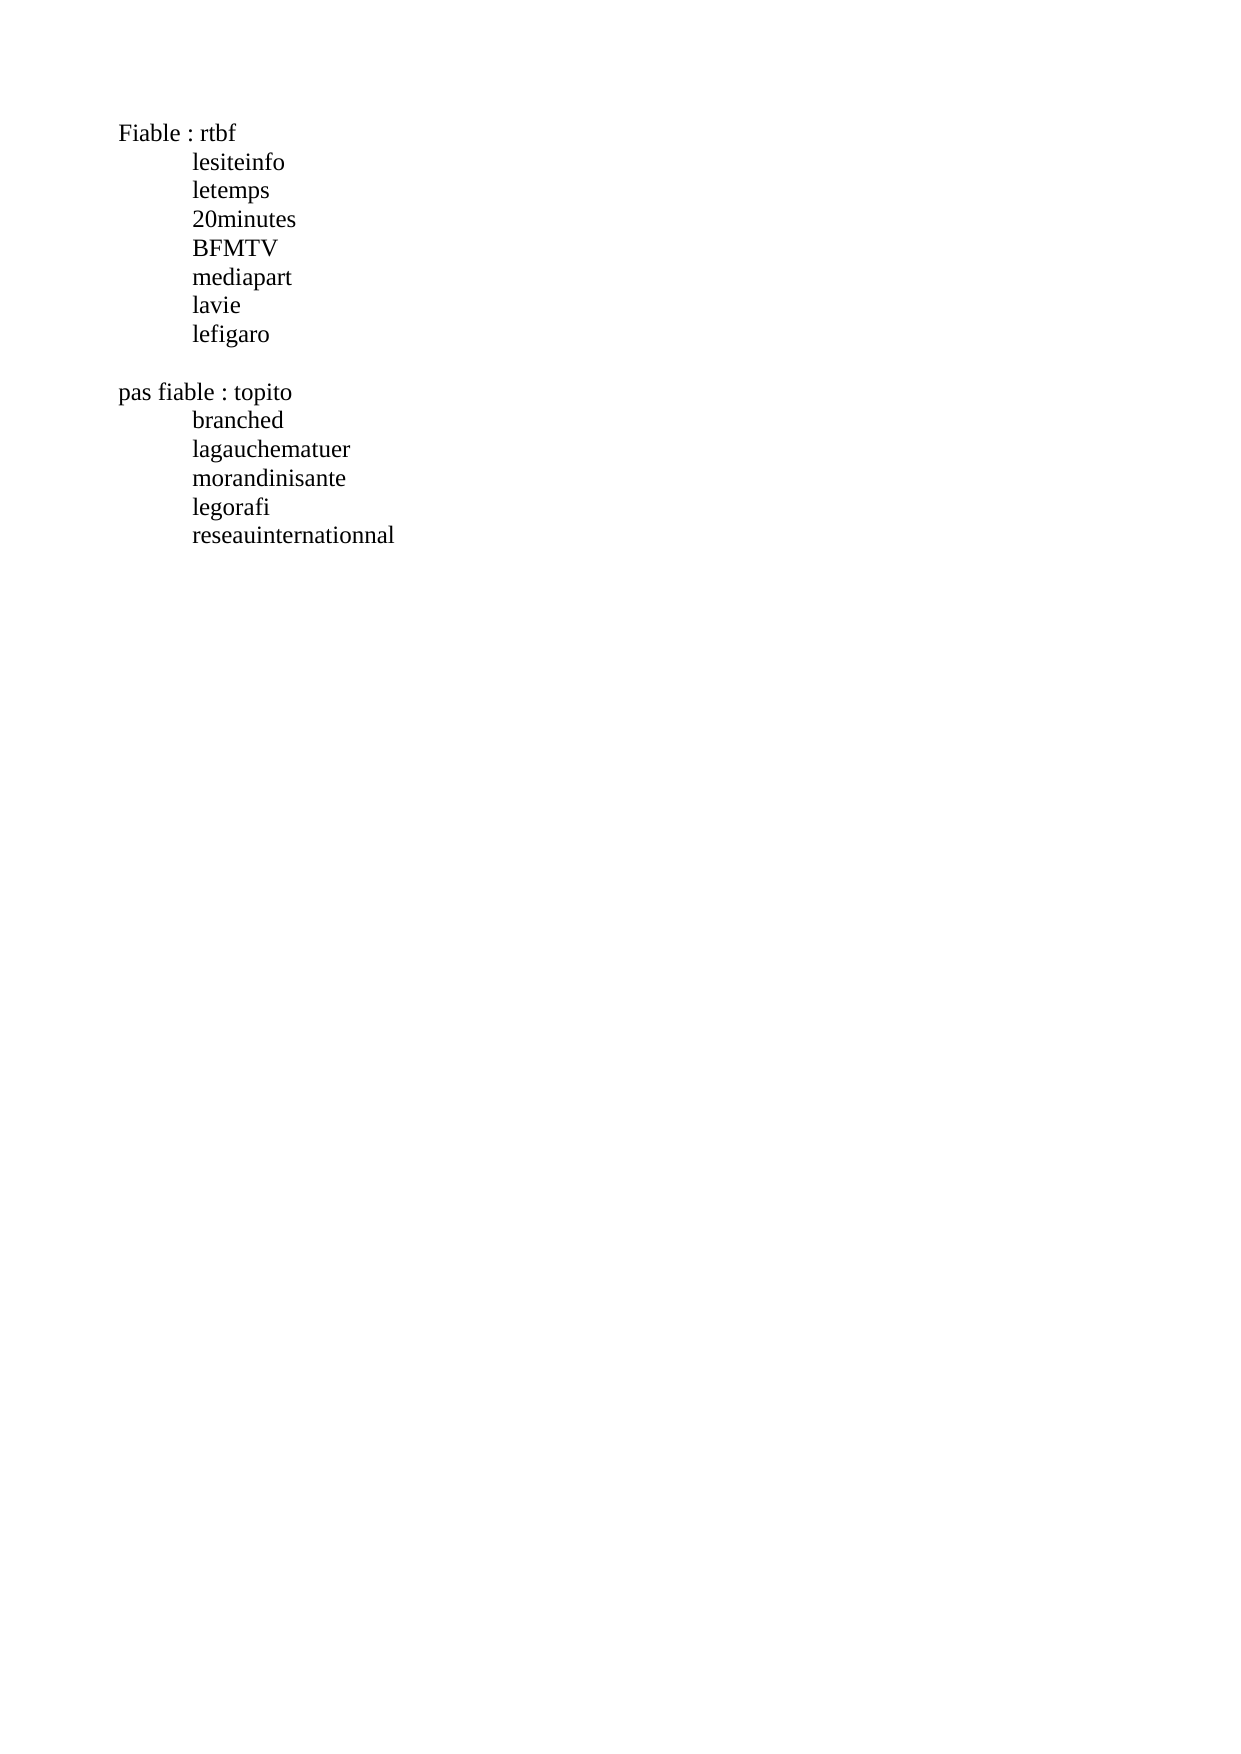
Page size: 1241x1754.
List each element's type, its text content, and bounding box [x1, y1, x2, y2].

text BFMTV [118, 233, 1122, 262]
text branched [118, 406, 1122, 434]
text mediapart [118, 262, 1122, 291]
text lefigaro [118, 319, 1122, 348]
text reseauinternationnal [118, 521, 1122, 549]
text lesiteinfo [118, 147, 1122, 176]
text pas fiable : topito [118, 377, 1122, 406]
text lagauchematuer [118, 434, 1122, 463]
text Fiable : rtbf [118, 118, 1122, 147]
text letemps [118, 176, 1122, 204]
text morandinisante [118, 463, 1122, 492]
text lavie [118, 291, 1122, 319]
text 20minutes [118, 204, 1122, 233]
text legorafi [118, 492, 1122, 521]
